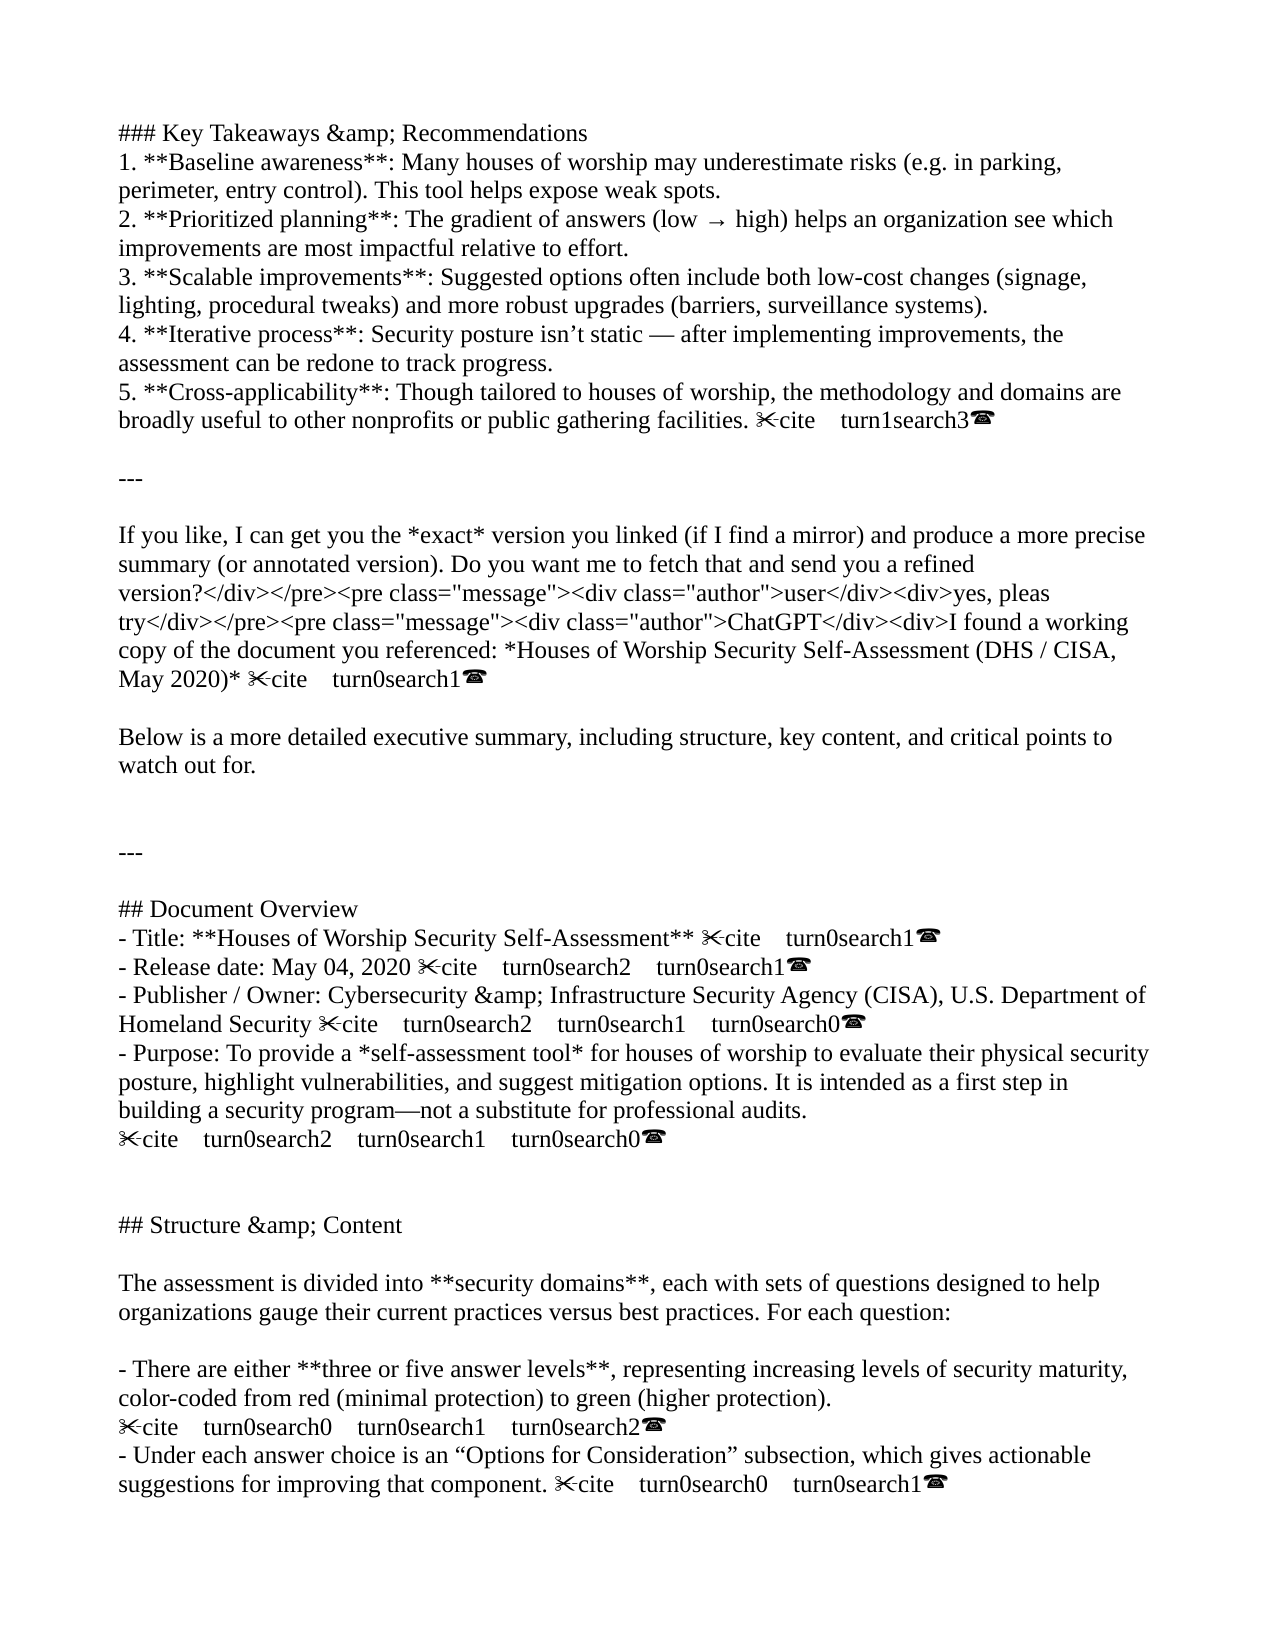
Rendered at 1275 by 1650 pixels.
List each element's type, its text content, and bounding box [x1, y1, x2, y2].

text ## Document Overview [118, 894, 1157, 923]
text - There are either **three or five answer levels**, representing increasing levels of security maturity, color-coded from red (minimal protection) to green (higher protection). citeturn0search0turn0search1turn0search2 [118, 1354, 1157, 1441]
text 3. **Scalable improvements**: Suggested options often include both low-cost changes (signage, lighting, procedural tweaks) and more robust upgrades (barriers, surveillance systems). [118, 262, 1157, 319]
text 1. **Baseline awareness**: Many houses of worship may underestimate risks (e.g. in parking, perimeter, entry control). This tool helps expose weak spots. [118, 147, 1157, 204]
text --- [118, 463, 1157, 492]
text - Title: **Houses of Worship Security Self-Assessment** citeturn0search1 [118, 923, 1157, 952]
text - Under each answer choice is an “Options for Consideration” subsection, which gives actionable suggestions for improving that component. citeturn0search0turn0search1 [118, 1441, 1157, 1498]
text --- [118, 837, 1157, 866]
text 5. **Cross-applicability**: Though tailored to houses of worship, the methodology and domains are broadly useful to other nonprofits or public gathering facilities. citeturn1search3 [118, 377, 1157, 434]
text If you like, I can get you the *exact* version you linked (if I find a mirror) and produce a more precise summary (or annotated version). Do you want me to fetch that and send you a refined version?</div></pre><pre class="message"><div class="author">user</div><div>yes, pleas try</div></pre><pre class="message"><div class="author">ChatGPT</div><div>I found a working copy of the document you referenced: *Houses of Worship Security Self-Assessment (DHS / CISA, May 2020)* citeturn0search1 [118, 521, 1157, 693]
text - Purpose: To provide a *self-assessment tool* for houses of worship to evaluate their physical security posture, highlight vulnerabilities, and suggest mitigation options. It is intended as a first step in building a security program—not a substitute for professional audits. citeturn0search2turn0search1turn0search0 [118, 1038, 1157, 1153]
text Below is a more detailed executive summary, including structure, key content, and critical points to watch out for. [118, 722, 1157, 779]
text ### Key Takeaways &amp; Recommendations [118, 118, 1157, 147]
text - Publisher / Owner: Cybersecurity &amp; Infrastructure Security Agency (CISA), U.S. Department of Homeland Security citeturn0search2turn0search1turn0search0 [118, 981, 1157, 1038]
text - Release date: May 04, 2020 citeturn0search2turn0search1 [118, 952, 1157, 981]
text 4. **Iterative process**: Security posture isn’t static — after implementing improvements, the assessment can be redone to track progress. [118, 319, 1157, 377]
text The assessment is divided into **security domains**, each with sets of questions designed to help organizations gauge their current practices versus best practices. For each question: [118, 1268, 1157, 1326]
text ## Structure &amp; Content [118, 1211, 1157, 1239]
text 2. **Prioritized planning**: The gradient of answers (low → high) helps an organization see which improvements are most impactful relative to effort. [118, 204, 1157, 262]
